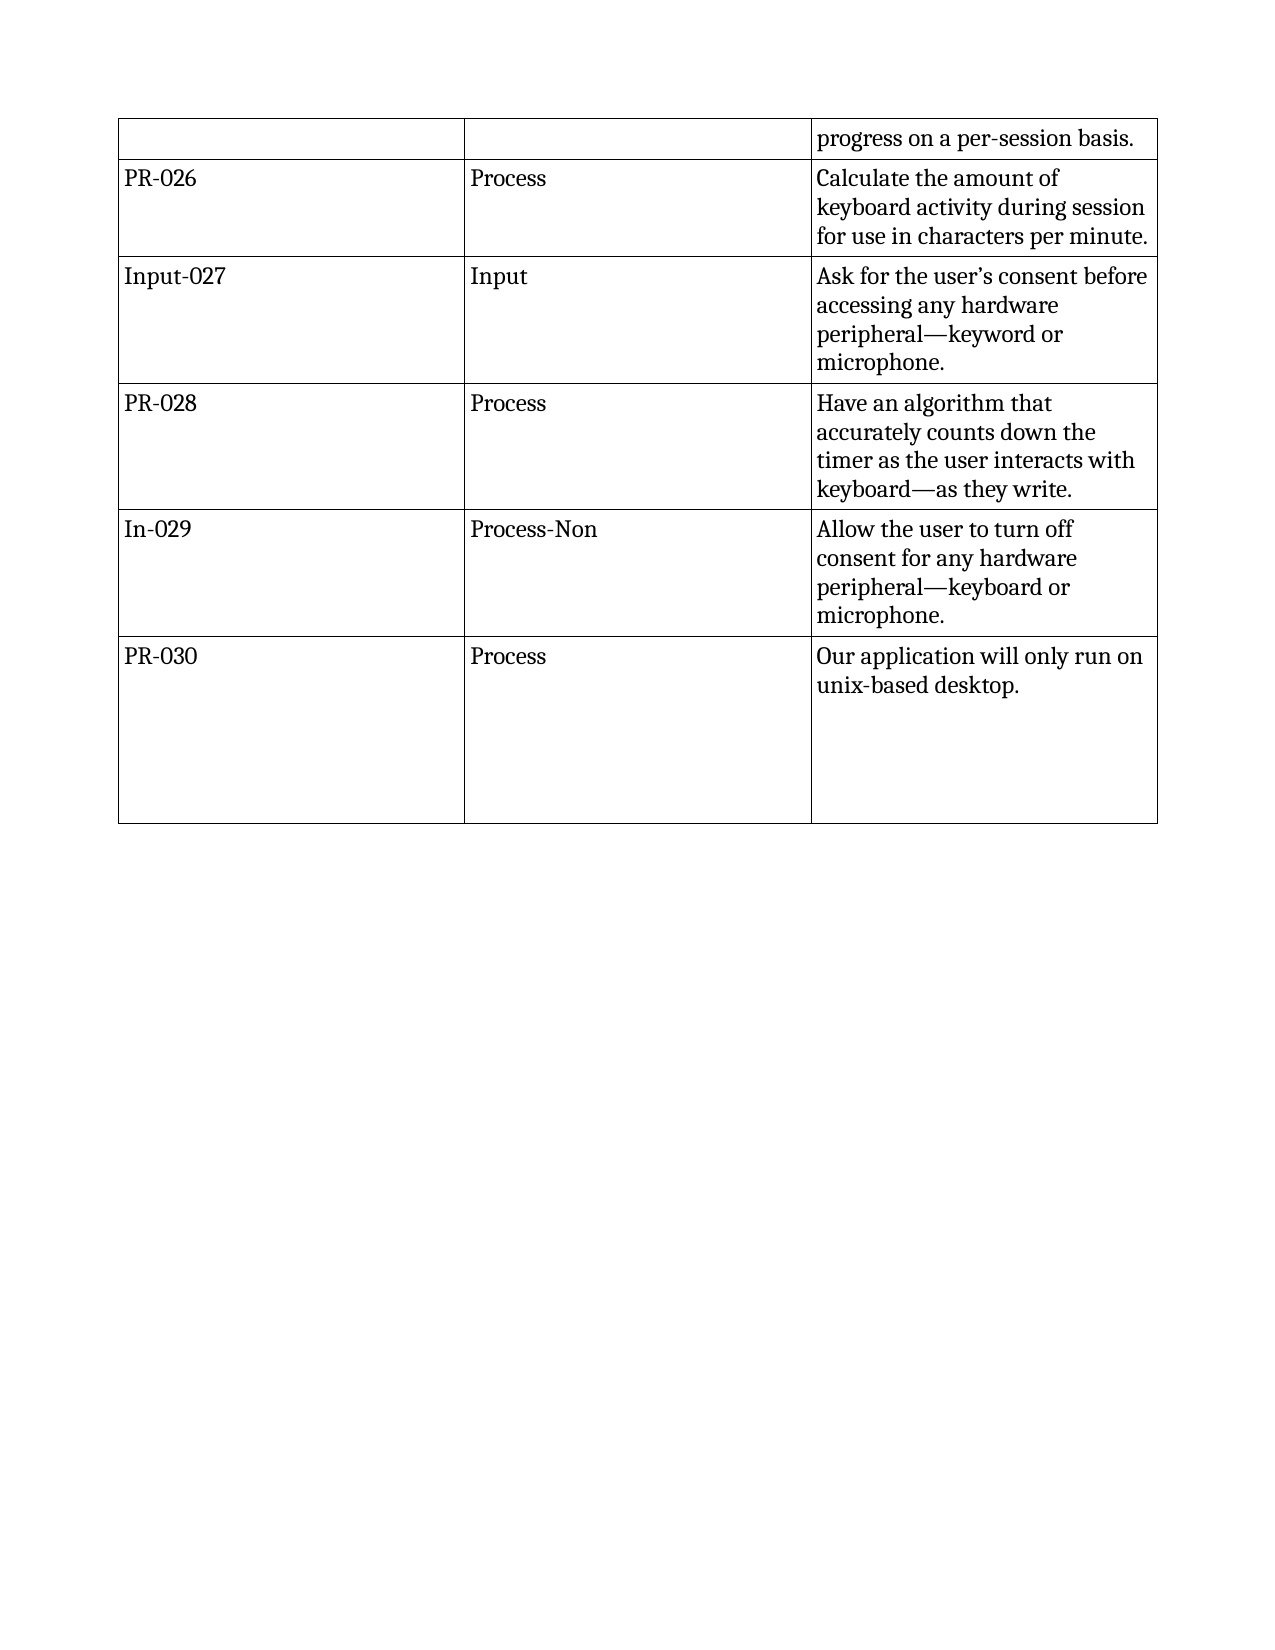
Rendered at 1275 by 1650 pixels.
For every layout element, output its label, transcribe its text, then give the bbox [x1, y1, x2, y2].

table_cell [119, 119, 464, 158]
table_cell Allow the user to turn off consent for any hardware peripheral—keyboard or microphone. [812, 510, 1157, 636]
table_cell Process [465, 384, 811, 509]
table_cell Process [465, 160, 811, 256]
table_cell Ask for the user’s consent before accessing any hardware peripheral—keyword or microphone. [812, 257, 1157, 383]
table_cell Our application will only run on unix-based desktop. [812, 637, 1157, 823]
table_cell In-029 [119, 510, 464, 636]
table_cell Input-027 [119, 257, 464, 383]
table_cell Calculate the amount of keyboard activity during session for use in characters per minute. [812, 160, 1157, 256]
table_cell Input [465, 257, 811, 383]
table_cell PR-026 [119, 160, 464, 256]
table_cell Have an algorithm that accurately counts down the timer as the user interacts with keyboard—as they write. [812, 384, 1157, 509]
table_cell Process-Non [465, 510, 811, 636]
table_cell progress on a per-session basis. [812, 119, 1157, 158]
table_cell Process [465, 637, 811, 823]
table_cell PR-028 [119, 384, 464, 509]
table_cell PR-030 [119, 637, 464, 823]
table_cell [465, 119, 811, 158]
